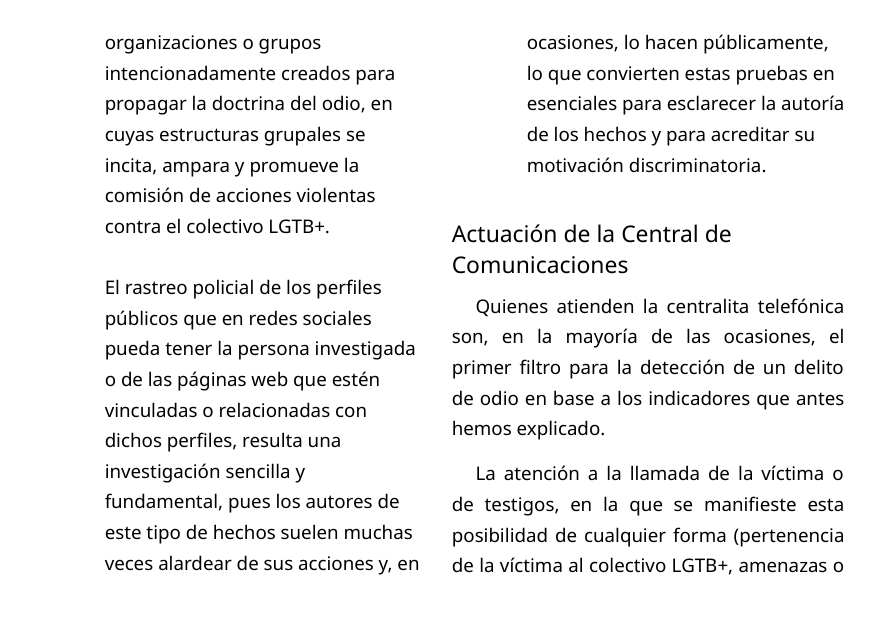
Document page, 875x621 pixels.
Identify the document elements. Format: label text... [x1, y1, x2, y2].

subtitle Actuación de la Central de Comunicaciones [452, 218, 844, 281]
text Quienes atienden la centralita telefónica son, en la mayoría de las ocasiones, el primer filtro para la detección de un delito de odio en base a los indicadores que antes hemos explicado. [452, 293, 844, 441]
list organizaciones o grupos intencionadamente creados para propagar la doctrina del odio, en cuyas estructuras grupales se incita, ampara y promueve la comisión de acciones violentas contra el colectivo LGTB+. El rastreo policial de los perfiles públicos que en redes sociales pueda tener la persona investigada o de las páginas web que estén vinculadas o relacionadas con dichos perfiles, resulta una investigación sencilla y fundamental, pues los autores de este tipo de hechos suelen muchas veces alardear de sus acciones y, en [67, 29, 422, 576]
text La atención a la llamada de la víctima o de testigos, en la que se manifieste esta posibilidad de cualquier forma (pertenencia de la víctima al colectivo LGTB+, amenazas o [452, 461, 844, 578]
list ocasiones, lo hacen públicamente, lo que convierten estas pruebas en esenciales para esclarecer la autoría de los hechos y para acreditar su motivación discriminatoria. [489, 29, 844, 177]
